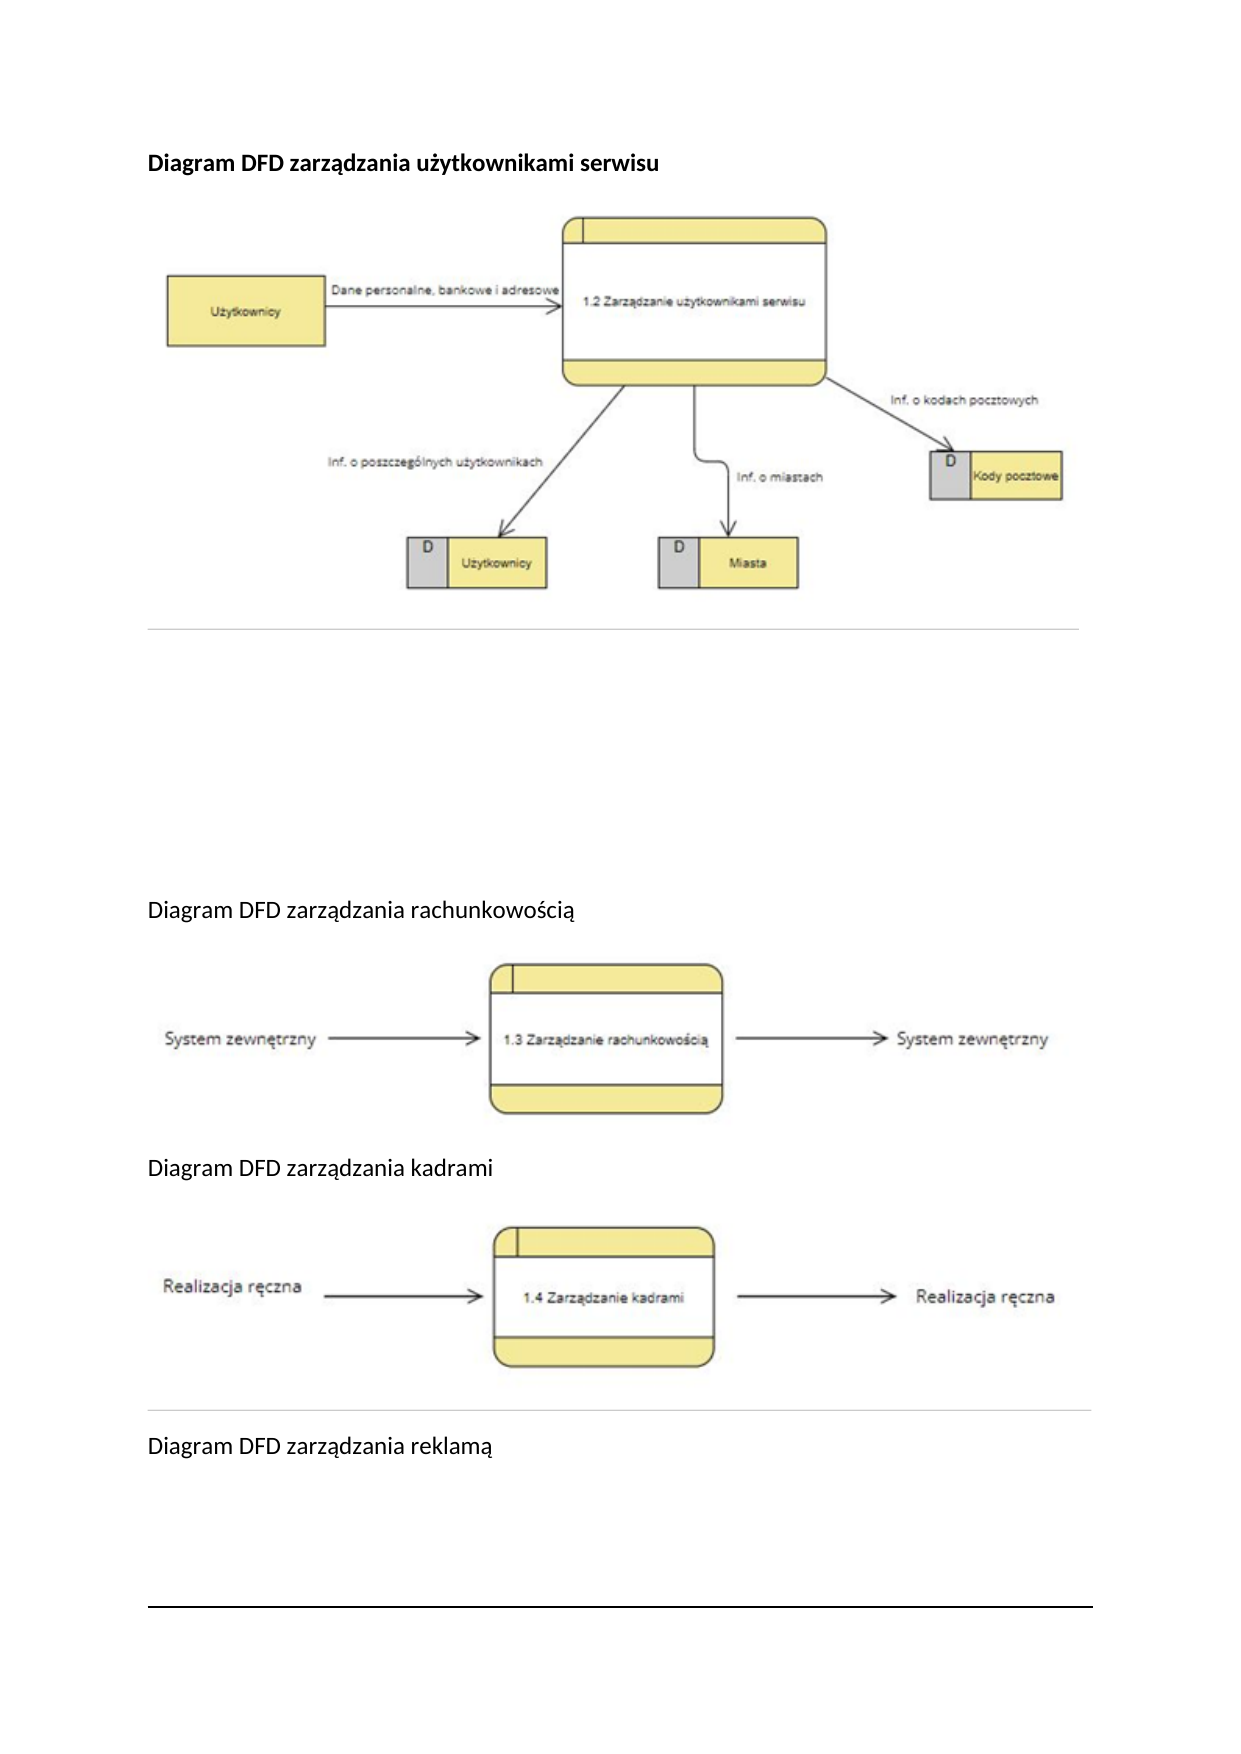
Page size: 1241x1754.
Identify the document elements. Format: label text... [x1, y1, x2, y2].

text Diagram DFD zarządzania kadrami [148, 1152, 1093, 1183]
text Diagram DFD zarządzania rachunkowością [148, 894, 1093, 925]
text Diagram DFD zarządzania użytkownikami serwisu [148, 148, 1093, 178]
text Diagram DFD zarządzania reklamą [148, 1431, 1093, 1461]
